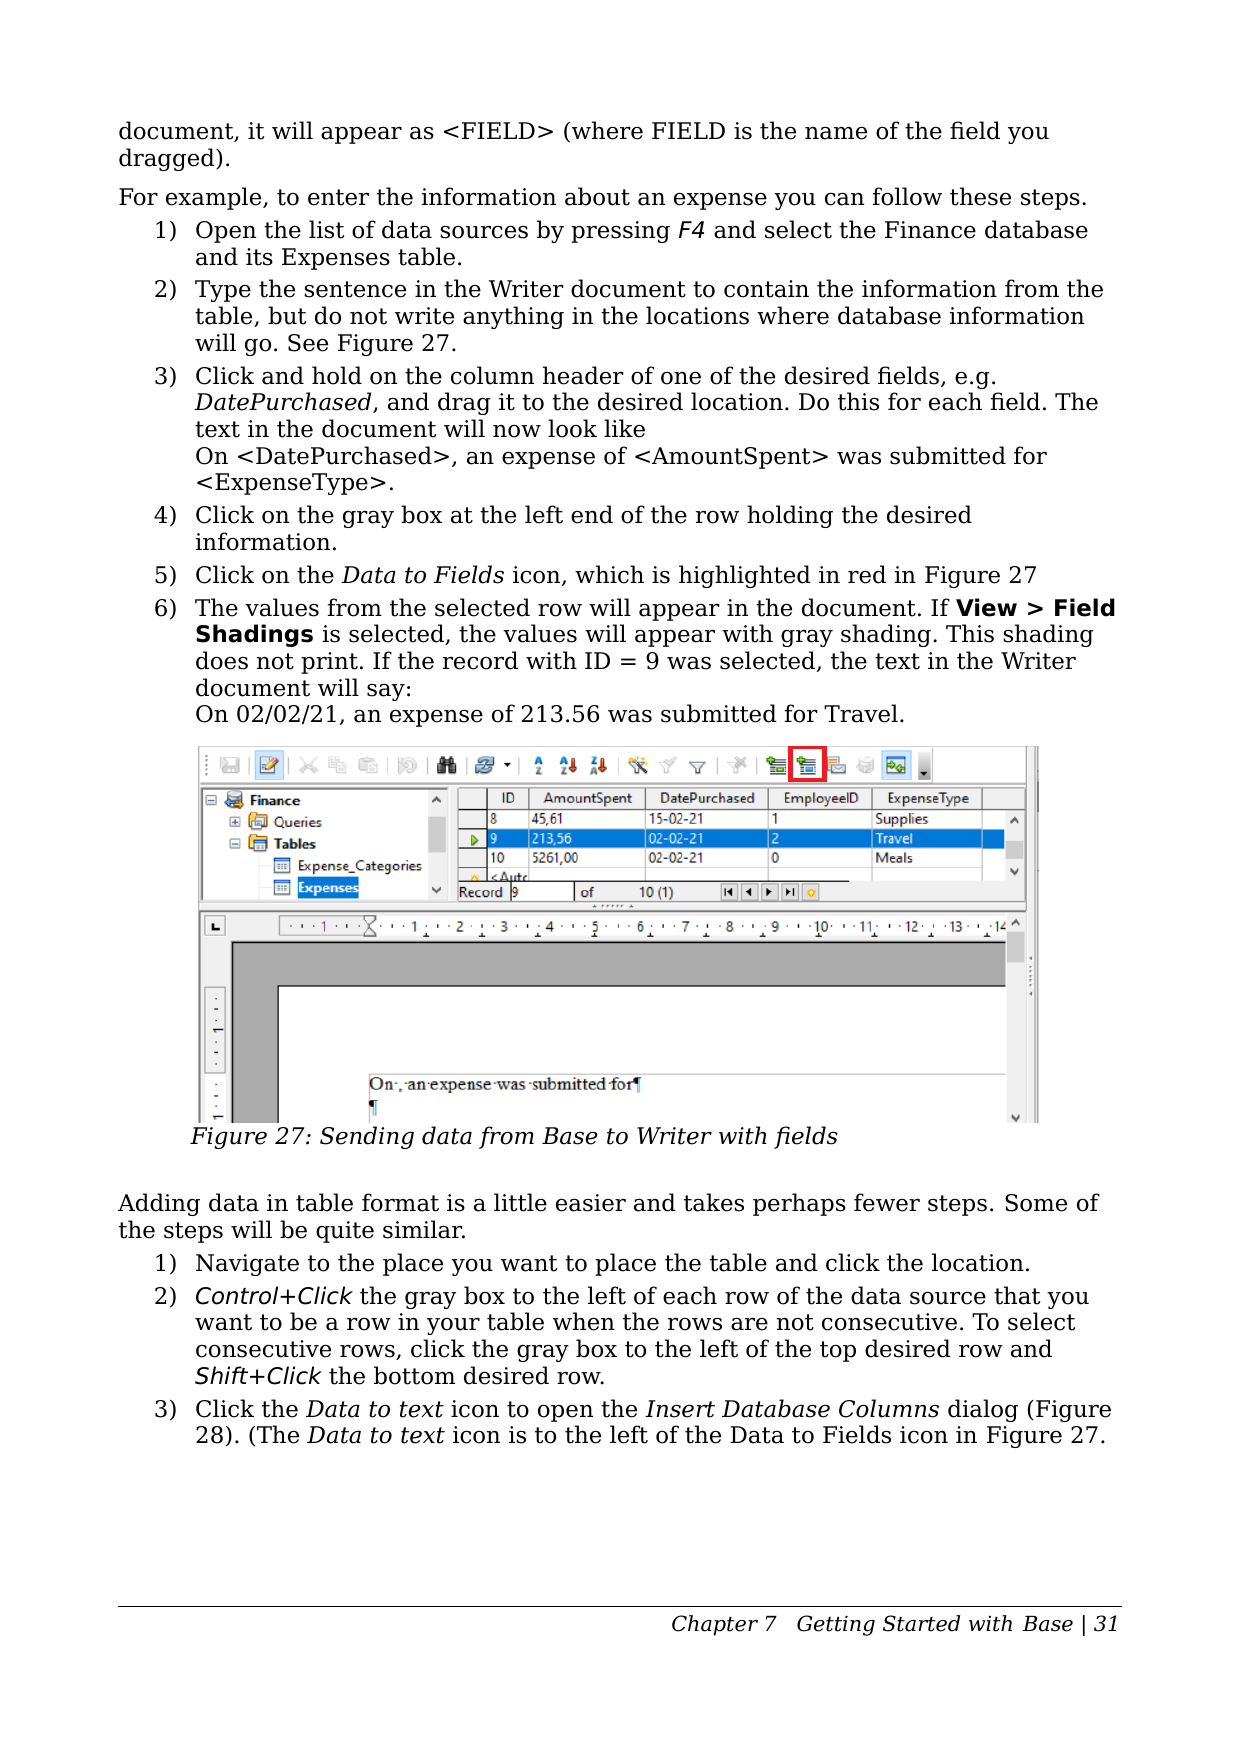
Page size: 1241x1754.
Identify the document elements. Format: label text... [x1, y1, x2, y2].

list Figure 27: Sending data from Base to Writer with fields [191, 747, 1046, 1149]
list For example, to enter the information about an expense you can follow these steps. [118, 184, 1122, 211]
list The values from the selected row will appear in the document. If View > Field Shadings is selected, the values will appear with gray shading. This shading does not print. If the record with ID = 9 was selected, the text in the Writer document will say: On 02/02/21, an expense of 213.56 was submitted for Travel. [177, 595, 1122, 728]
text document, it will appear as <FIELD> (where FIELD is the name of the field you dragged). [118, 118, 1122, 171]
list Control+Click the gray box to the left of each row of the data source that you want to be a row in your table when the rows are not consecutive. To select consecutive rows, click the gray box to the left of the top desired row and Shift+Click the bottom desired row. [177, 1283, 1122, 1389]
list Click on the gray box at the left end of the row holding the desired information. [177, 502, 1122, 556]
list Navigate to the place you want to place the table and click the location. [177, 1250, 1122, 1277]
list Type the sentence in the Writer document to contain the information from the table, but do not write anything in the locations where database information will go. See Figure 27. [177, 277, 1122, 357]
list Adding data in table format is a little easier and takes perhaps fewer steps. Some of the steps will be quite similar. [118, 1190, 1122, 1243]
picture [198, 746, 1039, 1123]
list Open the list of data sources by pressing F4 and select the Finance database and its Expenses table. [177, 217, 1122, 270]
list Click on the Data to Fields icon, which is highlighted in red in Figure 27 [177, 562, 1122, 589]
list Click and hold on the column header of one of the desired fields, e.g. DatePurchased, and drag it to the desired location. Do this for each field. The text in the document will now look like On <DatePurchased>, an expense of <AmountSpent> was submitted for <ExpenseType>. [177, 363, 1122, 496]
list Click the Data to text icon to open the Insert Database Columns dialog (Figure 28). (The Data to text icon is to the left of the Data to Fields icon in Figure 27. [177, 1396, 1122, 1449]
